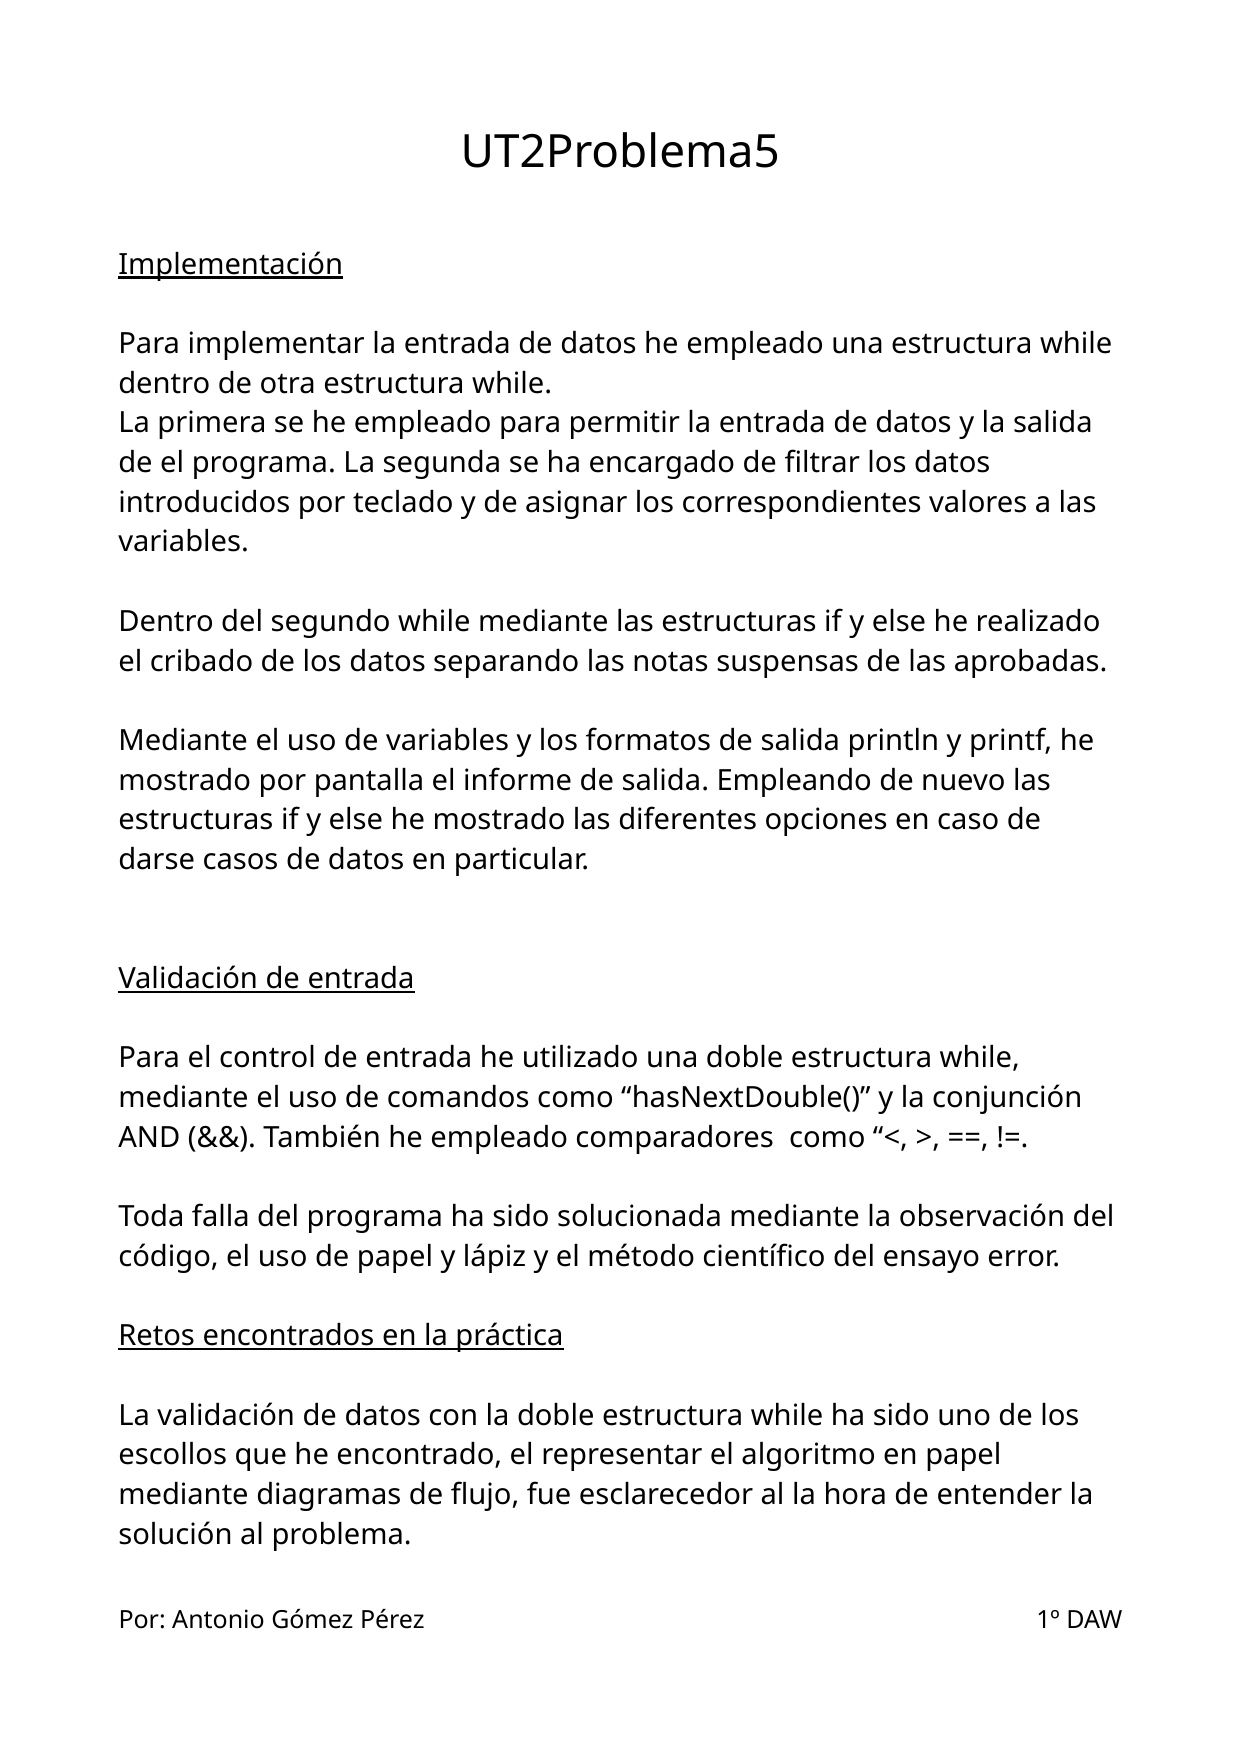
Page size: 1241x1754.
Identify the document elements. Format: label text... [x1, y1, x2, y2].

text La validación de datos con la doble estructura while ha sido uno de los escollos que he encontrado, el representar el algoritmo en papel mediante diagramas de flujo, fue esclarecedor al la hora de entender la solución al problema. [118, 1394, 1122, 1553]
text Toda falla del programa ha sido solucionada mediante la observación del código, el uso de papel y lápiz y el método científico del ensayo error. [118, 1195, 1122, 1275]
text Para implementar la entrada de datos he empleado una estructura while dentro de otra estructura while. [118, 322, 1122, 402]
text Mediante el uso de variables y los formatos de salida println y printf, he mostrado por pantalla el informe de salida. Empleando de nuevo las estructuras if y else he mostrado las diferentes opciones en caso de darse casos de datos en particular. [118, 719, 1122, 878]
text Para el control de entrada he utilizado una doble estructura while, mediante el uso de comandos como “hasNextDouble()” y la conjunción AND (&&). También he empleado comparadores como “<, >, ==, !=. [118, 1037, 1122, 1156]
text UT2Problema5 [118, 118, 1122, 181]
text Implementación [118, 243, 1122, 283]
text Validación de entrada [118, 957, 1122, 997]
text Dentro del segundo while mediante las estructuras if y else he realizado el cribado de los datos separando las notas suspensas de las aprobadas. [118, 600, 1122, 679]
text La primera se he empleado para permitir la entrada de datos y la salida de el programa. La segunda se ha encargado de filtrar los datos introducidos por teclado y de asignar los correspondientes valores a las variables. [118, 402, 1122, 560]
text Retos encontrados en la práctica [118, 1314, 1122, 1354]
